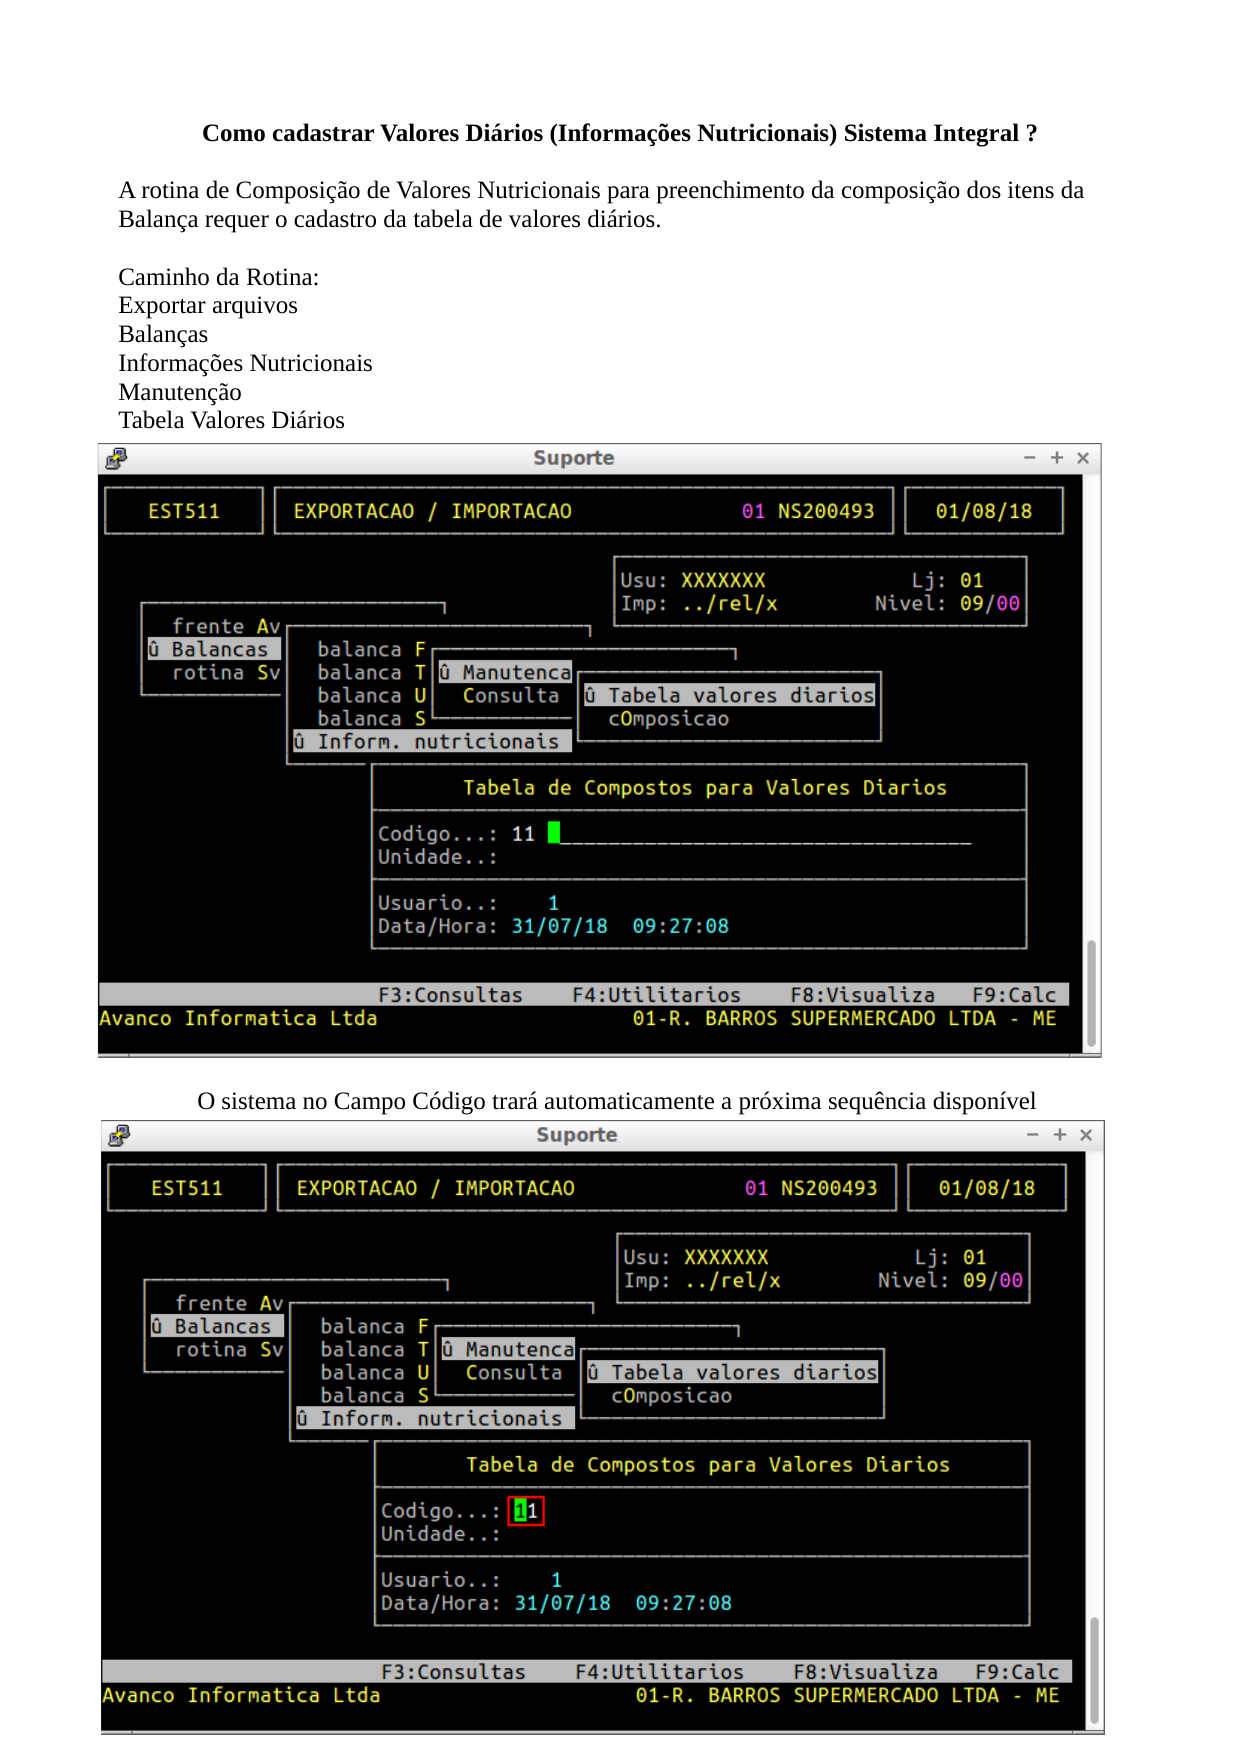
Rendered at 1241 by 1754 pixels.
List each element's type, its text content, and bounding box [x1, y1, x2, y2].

text Manutenção Tabela Valores Diários [118, 377, 1122, 434]
text O sistema no Campo Código trará automaticamente a próxima sequência disponível [118, 1086, 1122, 1115]
text Caminho da Rotina: Exportar arquivos Balanças Informações Nutricionais [118, 262, 1122, 377]
picture [101, 1120, 1105, 1735]
picture [97, 443, 1102, 1058]
text A rotina de Composição de Valores Nutricionais para preenchimento da composição dos itens da Balança requer o cadastro da tabela de valores diários. [118, 176, 1122, 233]
text Como cadastrar Valores Diários (Informações Nutricionais) Sistema Integral ? [118, 118, 1122, 147]
